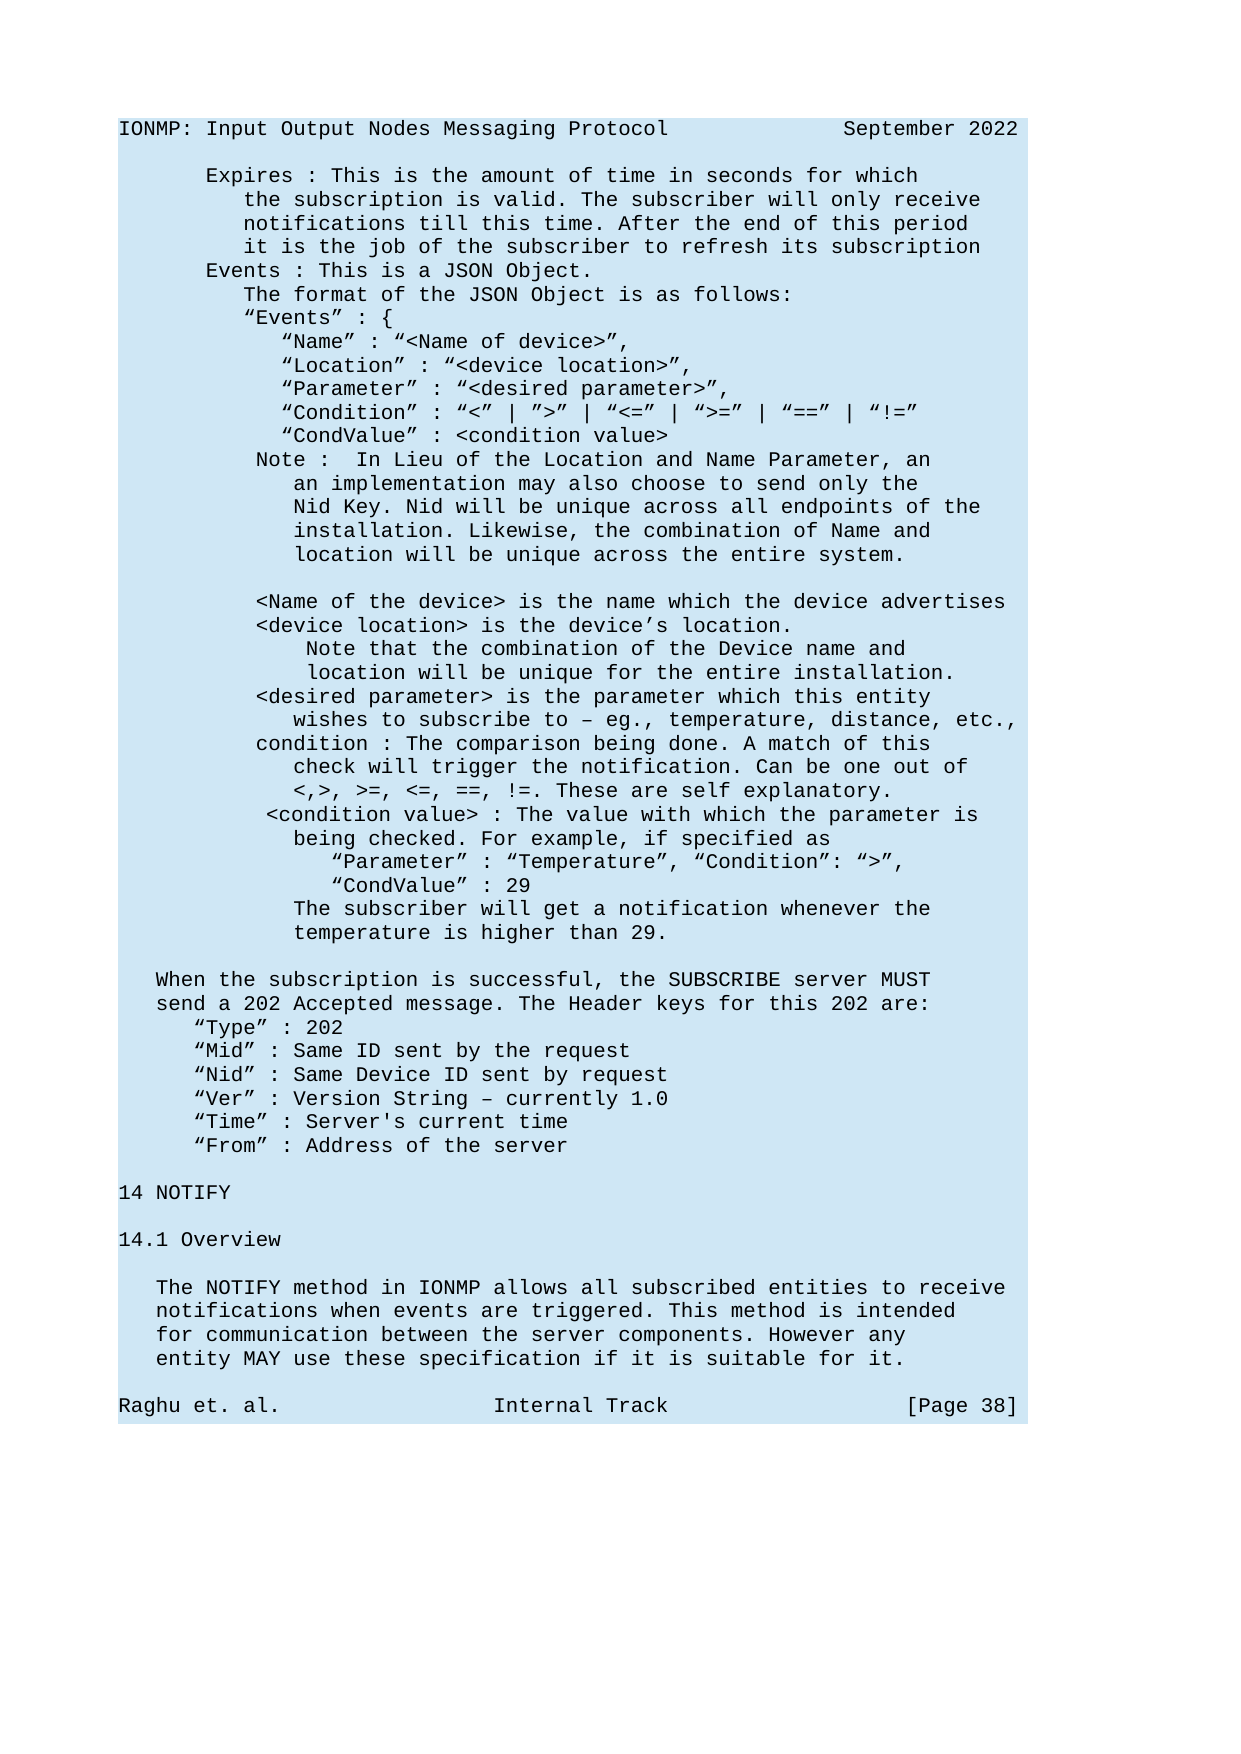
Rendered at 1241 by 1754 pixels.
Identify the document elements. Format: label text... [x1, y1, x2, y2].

text “Parameter” : “<desired parameter>”, [118, 378, 1028, 402]
text <desired parameter> is the parameter which this entity wishes to subscribe to – eg., temperature, distance, etc., condition : The comparison being done. A match of this check will trigger the notification. Can be one out of <,>, >=, <=, ==, !=. These are self explanatory. [118, 686, 1028, 804]
text “CondValue” : <condition value> [118, 426, 1028, 449]
text The subscriber will get a notification whenever the temperature is higher than 29. [118, 898, 1028, 946]
text <condition value> : The value with which the parameter is being checked. For example, if specified as “Parameter” : “Temperature”, “Condition”: “>”, “CondValue” : 29 [118, 804, 1028, 898]
text Events : This is a JSON Object. The format of the JSON Object is as follows: [118, 260, 1028, 307]
text “Mid” : Same ID sent by the request [118, 1040, 1028, 1064]
text The NOTIFY method in IONMP allows all subscribed entities to receive notifications when events are triggered. This method is intended for communication between the server components. However any entity MAY use these specification if it is suitable for it. [118, 1277, 1028, 1371]
text “Time” : Server's current time [118, 1111, 1028, 1135]
text Expires : This is the amount of time in seconds for which the subscription is valid. The subscriber will only receive notifications till this time. After the end of this period it is the job of the subscriber to refresh its subscription [118, 165, 1028, 260]
text “Events” : { [118, 307, 1028, 331]
text 14.1 Overview [118, 1229, 1028, 1253]
text “Condition” : “<” | ”>” | “<=” | “>=” | “==” | “!=” [118, 402, 1028, 426]
text “Ver” : Version String – currently 1.0 [118, 1088, 1028, 1111]
text “Nid” : Same Device ID sent by request [118, 1064, 1028, 1088]
text IONMP: Input Output Nodes Messaging Protocol September 2022 [118, 118, 1028, 142]
text “Type” : 202 [118, 1017, 1028, 1040]
text “Name” : “<Name of device>”, “Location” : “<device location>”, [118, 331, 1028, 378]
text 14 NOTIFY [118, 1182, 1028, 1206]
text When the subscription is successful, the SUBSCRIBE server MUST send a 202 Accepted message. The Header keys for this 202 are: [118, 969, 1028, 1017]
text Raghu et. al. Internal Track [Page 38] [118, 1395, 1028, 1419]
text Note : In Lieu of the Location and Name Parameter, an an implementation may also choose to send only the Nid Key. Nid will be unique across all endpoints of the installation. Likewise, the combination of Name and location will be unique across the entire system. <Name of the device> is the name which the device advertises <device location> is the device’s location. Note that the combination of the Device name and location will be unique for the entire installation. [118, 449, 1028, 686]
text “From” : Address of the server [118, 1135, 1028, 1158]
